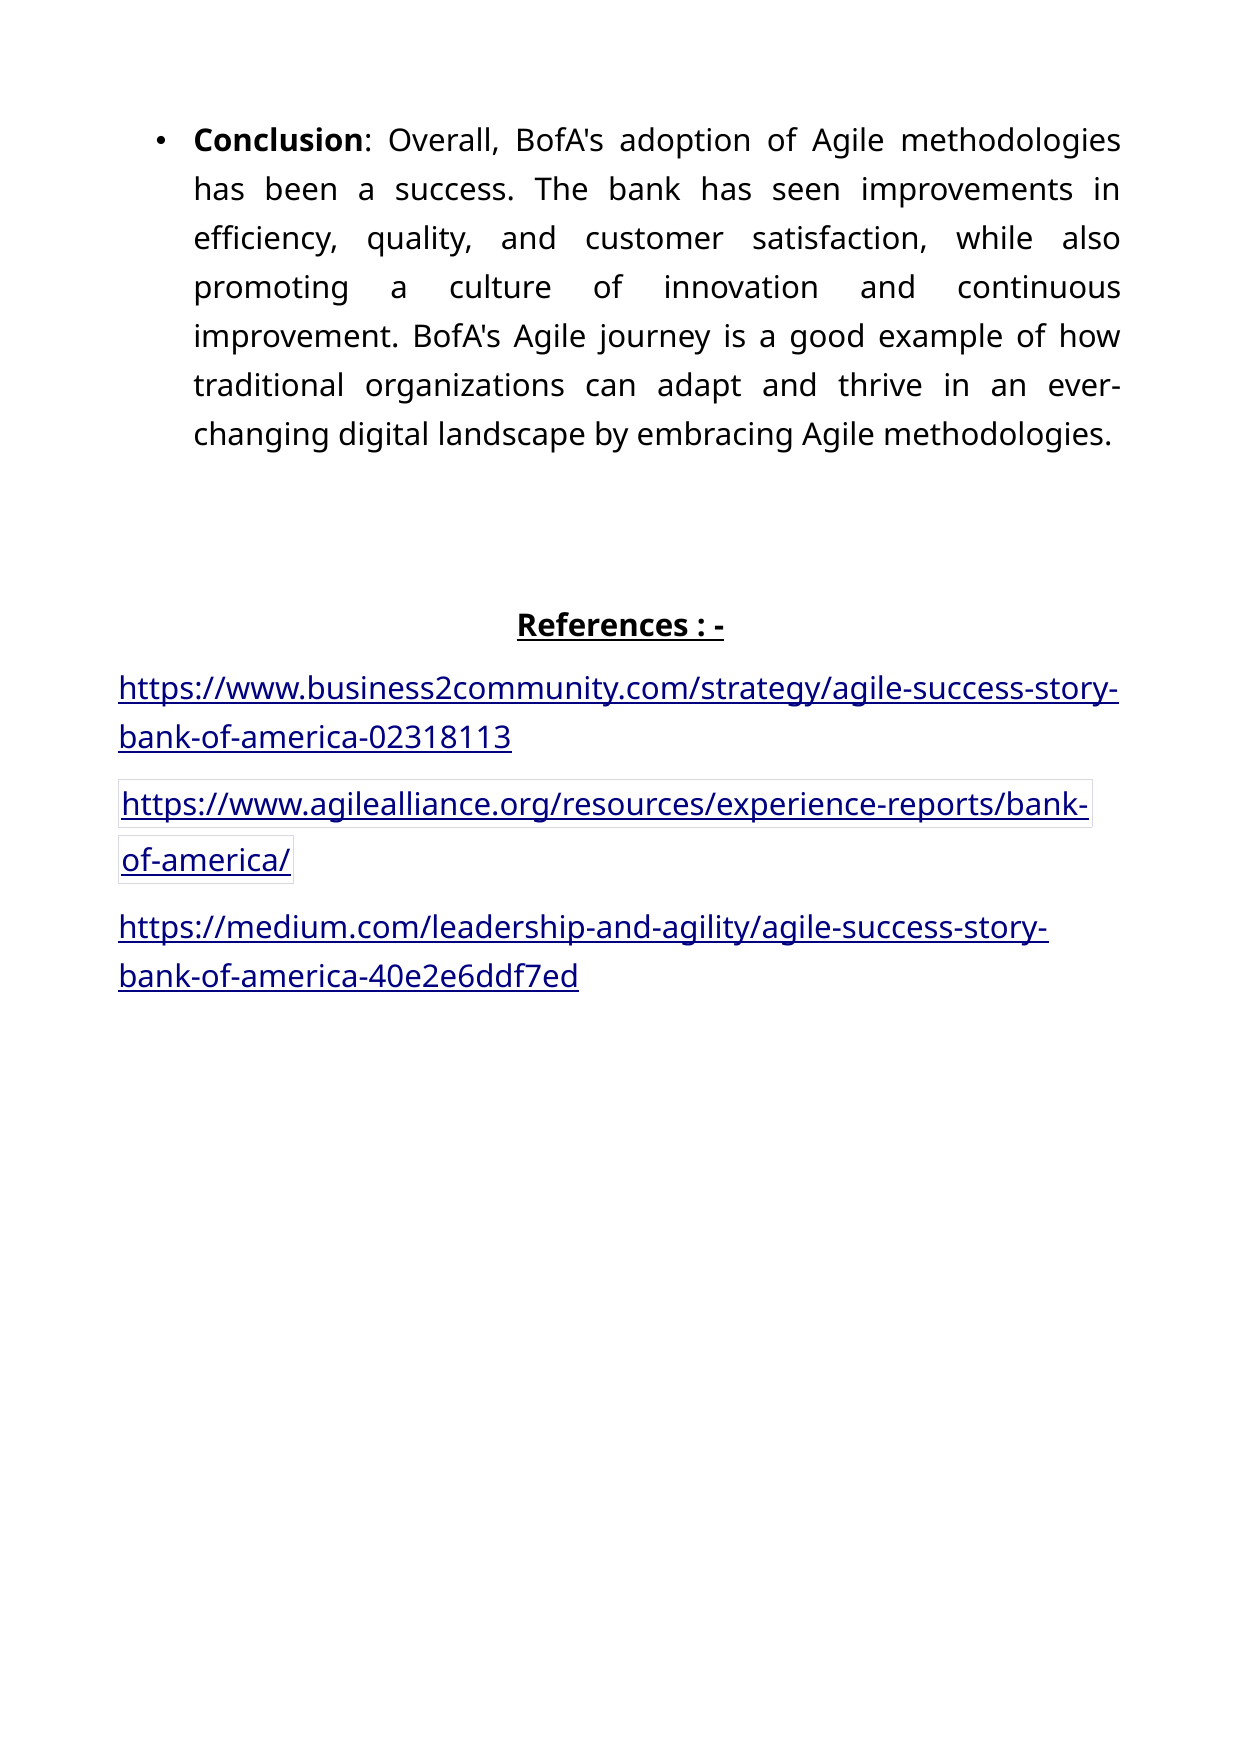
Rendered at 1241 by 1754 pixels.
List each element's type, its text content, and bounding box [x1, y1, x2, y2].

text https://medium.com/leadership-and-agility/agile-success-story-bank-of-america-40e2e6ddf7ed [118, 905, 1122, 997]
text References : - [118, 602, 1122, 645]
text https://www.business2community.com/strategy/agile-success-story-bank-of-america-02318113 [118, 666, 1122, 758]
list Conclusion: Overall, BofA's adoption of Agile methodologies has been a success. The bank has seen improvements in efficiency, quality, and customer satisfaction, while also promoting a culture of innovation and continuous improvement. BofA's Agile journey is a good example of how traditional organizations can adapt and thrive in an ever-changing digital landscape by embracing Agile methodologies. [156, 118, 1122, 454]
text https://www.agilealliance.org/resources/experience-reports/bank-of-america/ [118, 778, 1122, 883]
